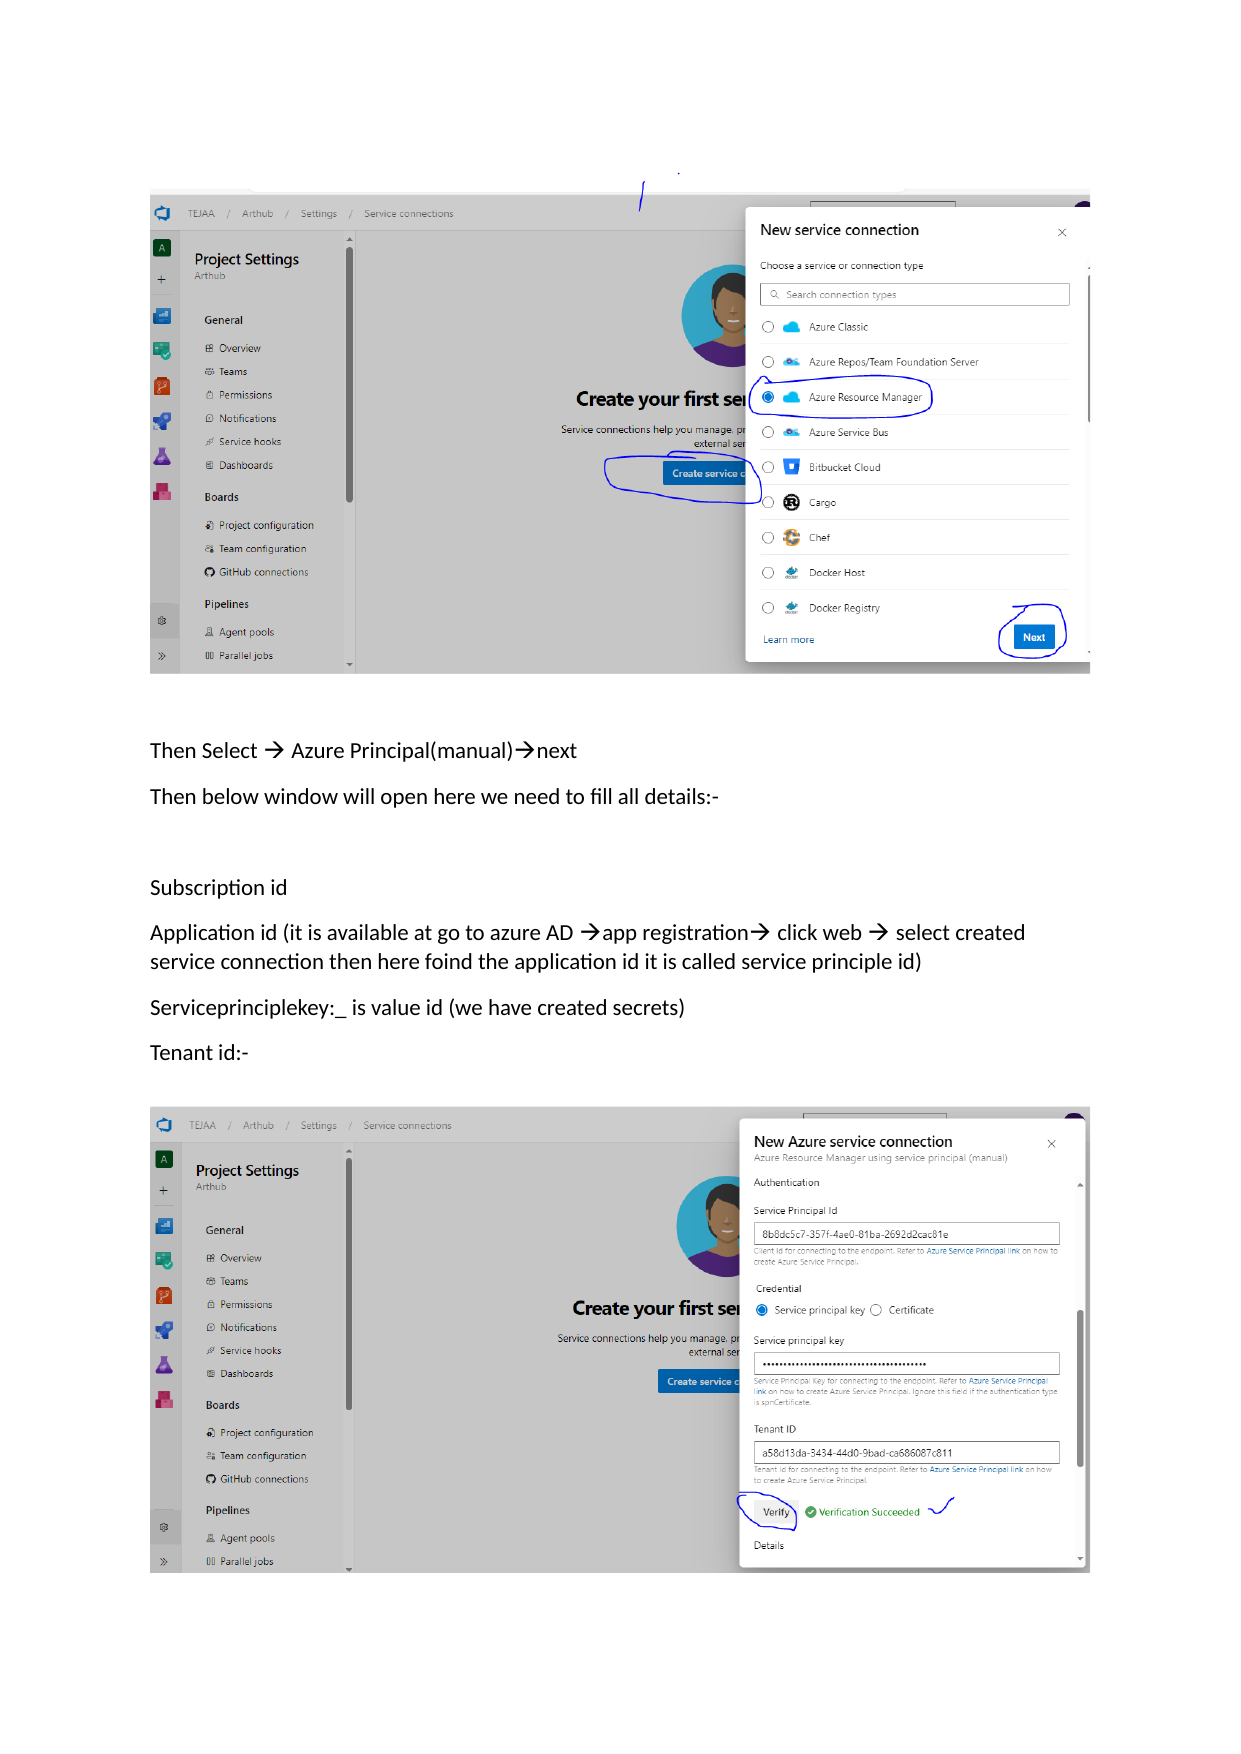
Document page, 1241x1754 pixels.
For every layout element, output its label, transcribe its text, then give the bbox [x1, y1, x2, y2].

text Then Select  Azure Principal(manual)next [150, 736, 1090, 764]
text Subscription id [150, 873, 1090, 901]
text Application id (it is available at go to azure AD app registration click web  select created service connection then here foind the application id it is called service principle id) [150, 918, 1090, 975]
text Serviceprinciplekey:_ is value id (we have created secrets) [150, 993, 1090, 1021]
text Tenant id:- [150, 1038, 1090, 1066]
text Then below window will open here we need to fill all details:- [150, 782, 1090, 810]
